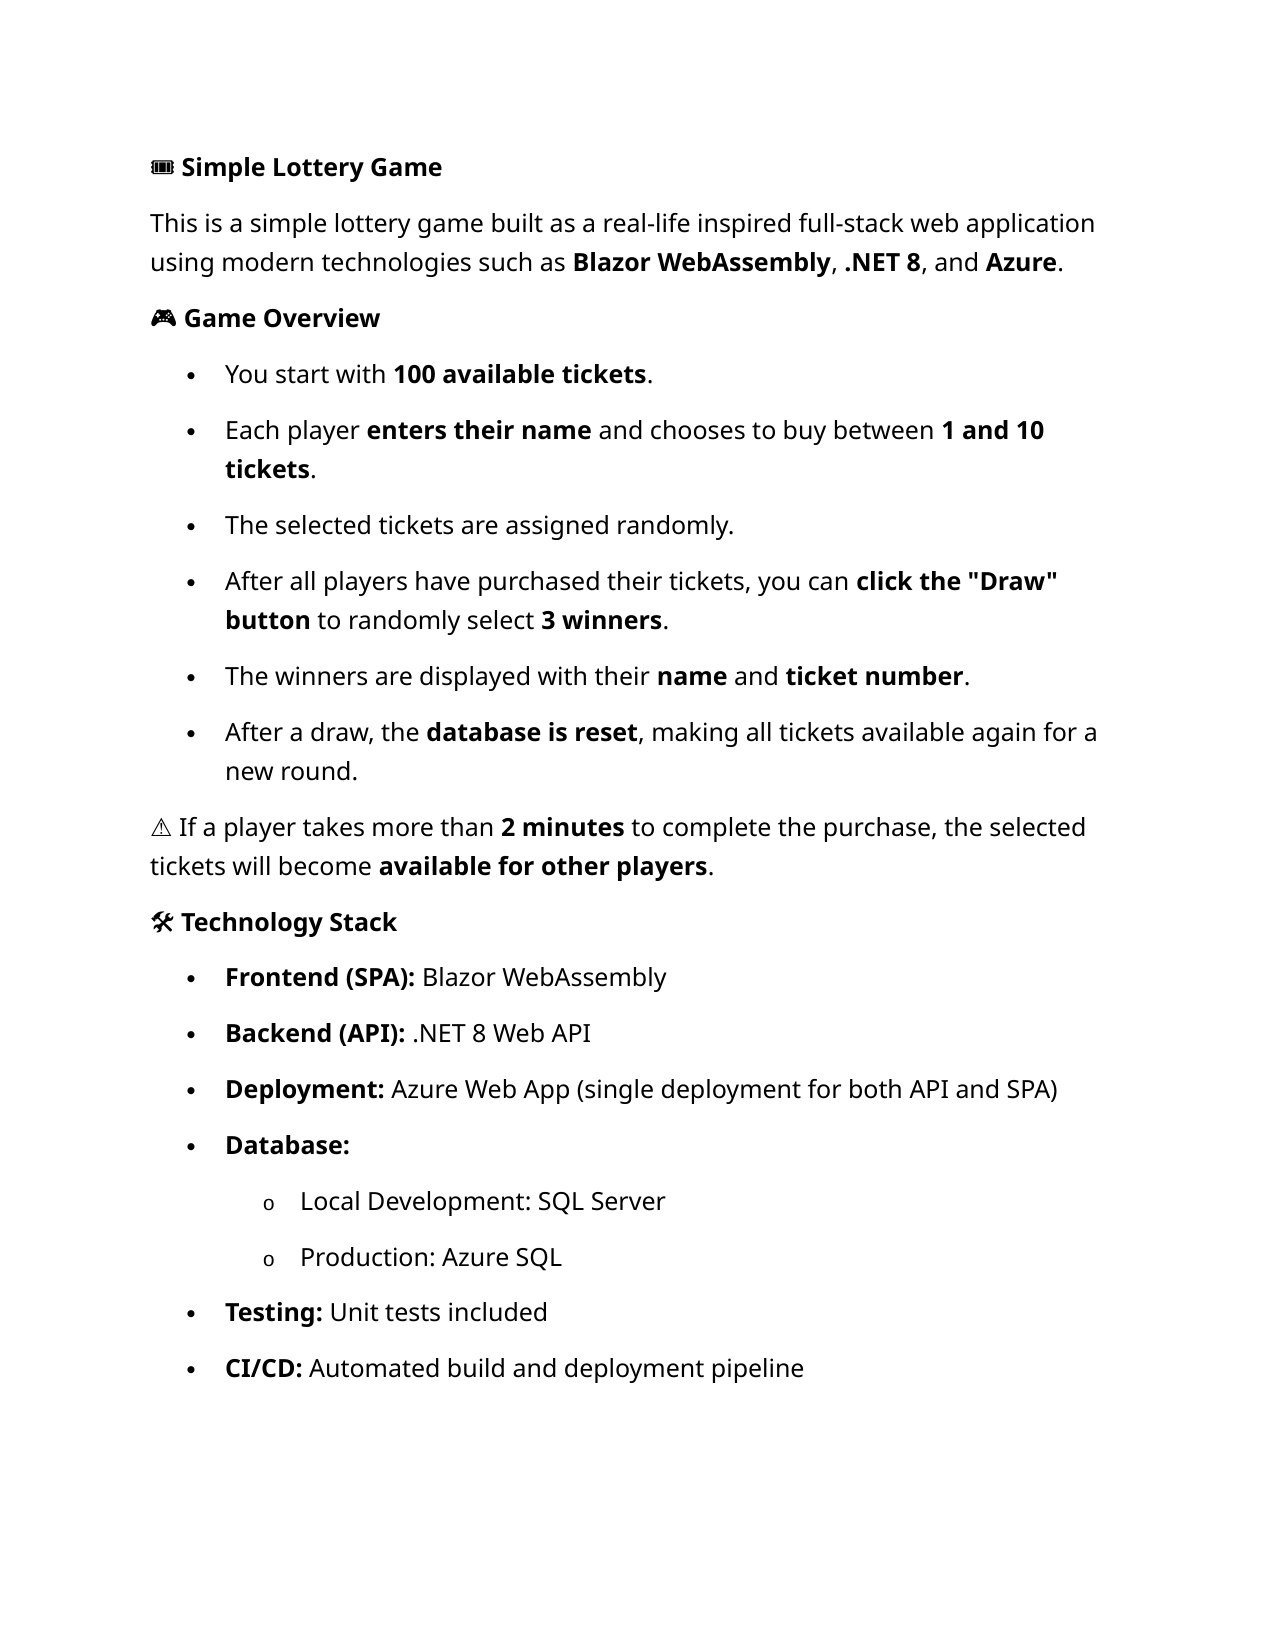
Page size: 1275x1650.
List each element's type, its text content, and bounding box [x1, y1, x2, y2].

text 🎮 Game Overview [150, 301, 1125, 335]
text ⚠️ If a player takes more than 2 minutes to complete the purchase, the selected tickets will become available for other players. [150, 809, 1125, 882]
list You start with 100 available tickets. [187, 357, 1125, 391]
list The selected tickets are assigned randomly. [187, 507, 1125, 542]
list Production: Azure SQL [262, 1239, 1125, 1273]
list Testing: Unit tests included [187, 1295, 1125, 1329]
list CI/CD: Automated build and deployment pipeline [187, 1351, 1125, 1385]
list Local Development: SQL Server [262, 1183, 1125, 1217]
list The winners are displayed with their name and ticket number. [187, 658, 1125, 692]
text This is a simple lottery game built as a real-life inspired full-stack web application using modern technologies such as Blazor WebAssembly, .NET 8, and Azure. [150, 206, 1125, 279]
text 🎟️ Simple Lottery Game [150, 150, 1125, 184]
list Each player enters their name and chooses to buy between 1 and 10 tickets. [187, 412, 1125, 486]
text 🛠️ Technology Stack [150, 904, 1125, 938]
list Database: [187, 1127, 1125, 1162]
list After all players have purchased their tickets, you can click the "Draw" button to randomly select 3 winners. [187, 563, 1125, 637]
list After a draw, the database is reset, making all tickets available again for a new round. [187, 714, 1125, 787]
list Frontend (SPA): Blazor WebAssembly [187, 960, 1125, 994]
list Deployment: Azure Web App (single deployment for both API and SPA) [187, 1072, 1125, 1106]
list Backend (API): .NET 8 Web API [187, 1016, 1125, 1050]
